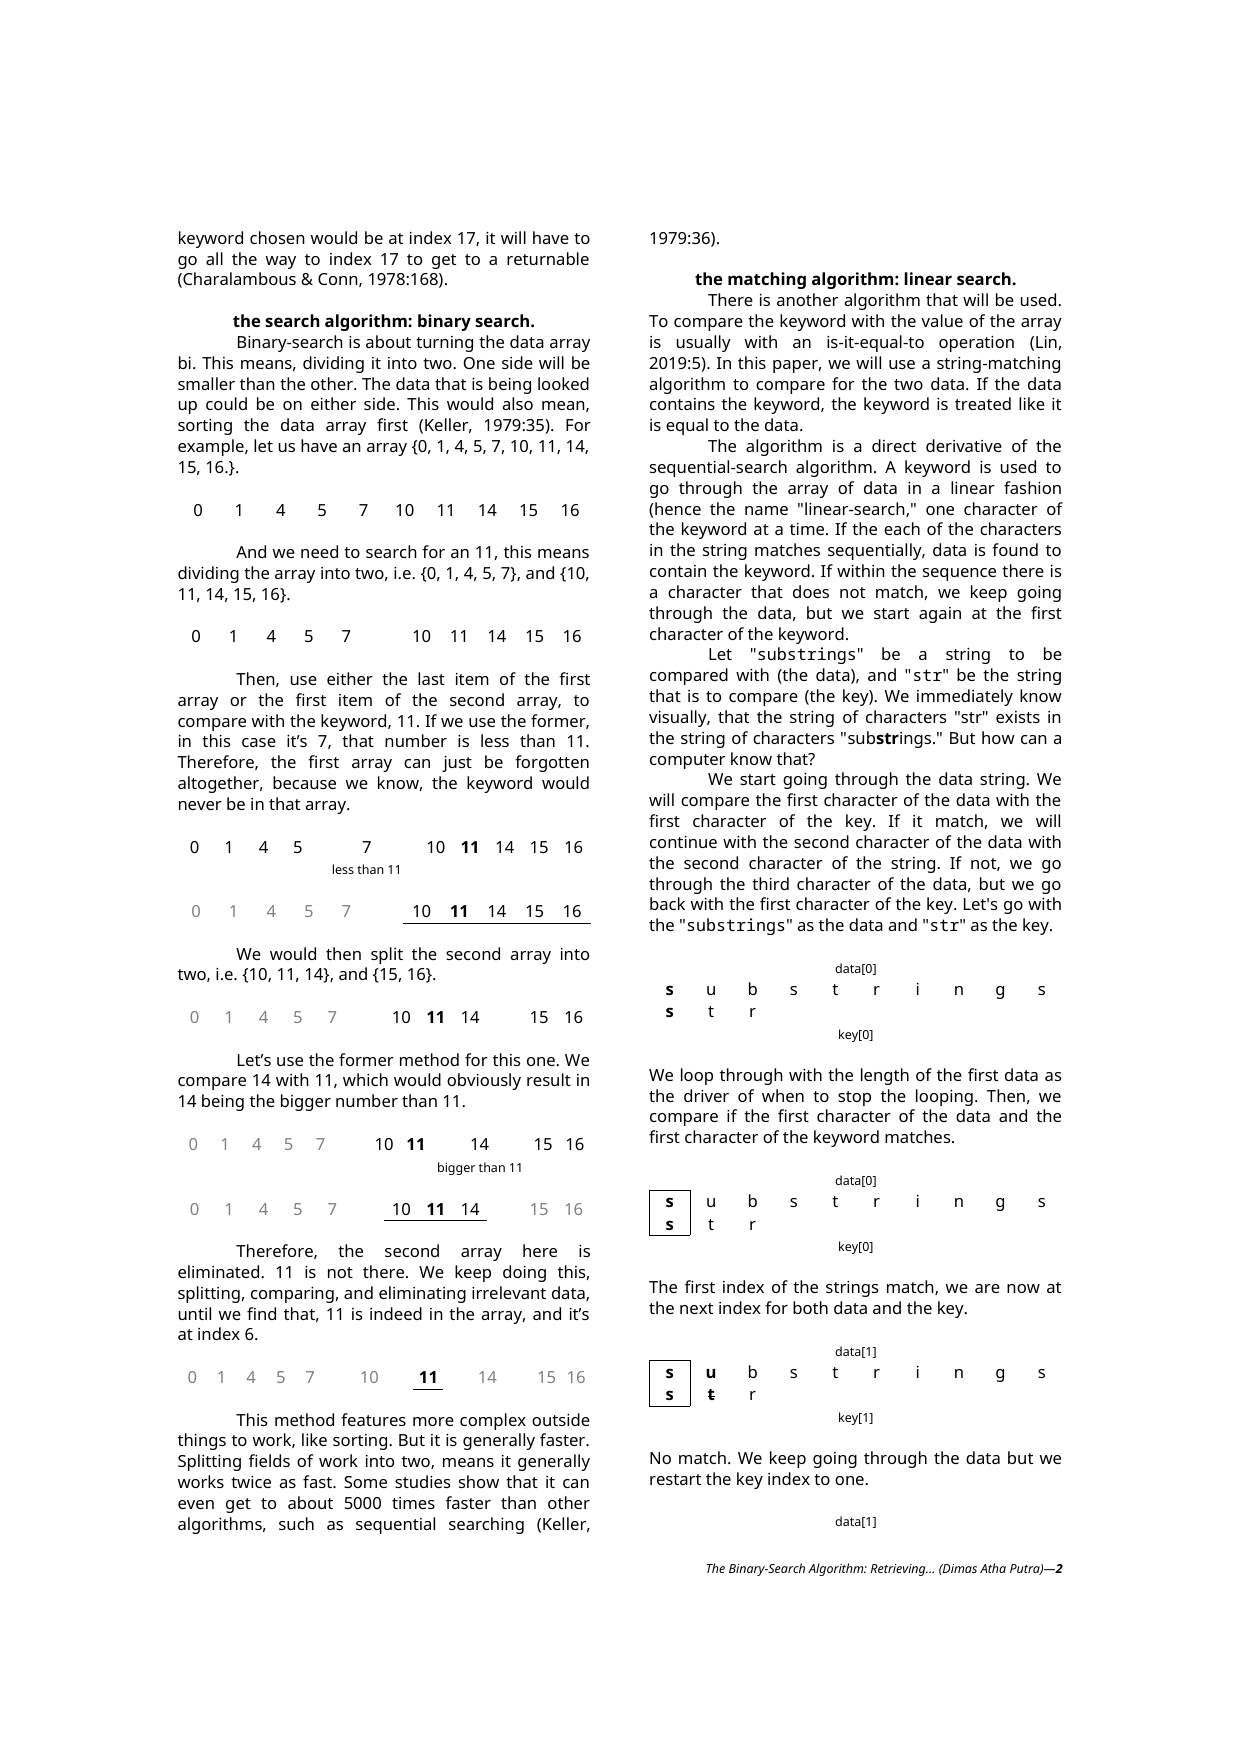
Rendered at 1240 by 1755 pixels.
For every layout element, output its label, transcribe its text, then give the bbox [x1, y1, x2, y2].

table_header 16 [549, 498, 591, 521]
table_header 16 [559, 1133, 591, 1155]
table_header 7 [343, 498, 384, 521]
table_cell [980, 1000, 1021, 1023]
table_header [315, 835, 349, 858]
table_header 16 [556, 1006, 591, 1028]
table_header 15 [531, 1366, 561, 1388]
table_header 4 [260, 498, 301, 521]
table_header 5 [273, 1133, 304, 1155]
table_header 7 [295, 1366, 325, 1388]
table_header 11 [418, 1006, 453, 1028]
table_header r [856, 1190, 897, 1212]
table_header s [1021, 1190, 1062, 1212]
table_header 0 [177, 1006, 212, 1028]
text There is another algorithm that will be used. To compare the keyword with the value of the array is usually with an is-it-equal-to operation (Lin, 2019:5). In this paper, we will use a string-matching algorithm to compare for the two data. If the data contains the keyword, the keyword is treated like it is equal to the data. [649, 290, 1062, 436]
text The algorithm is a direct derivative of the sequential-search algorithm. A keyword is used to go through the array of data in a linear fashion (hence the name "linear-search," one character of the keyword at a time. If the each of the characters in the string matches sequentially, data is found to contain the keyword. If within the sequence there is a character that does not match, we keep going through the data, but we start again at the first character of the keyword. [649, 436, 1062, 644]
table_header r [856, 1360, 897, 1383]
text Therefore, the second array here is eliminated. 11 is not there. We keep doing this, splitting, comparing, and eliminating irrelevant data, until we find that, 11 is indeed in the array, and it’s at index 6. [177, 1241, 591, 1345]
table_cell [814, 1383, 856, 1406]
table_header [487, 1006, 522, 1028]
table_cell s [650, 1383, 690, 1406]
text data[0] [649, 1169, 1062, 1189]
table_header 10 [418, 835, 453, 858]
table_header [349, 1197, 384, 1220]
table_cell [980, 1212, 1021, 1235]
table_header g [980, 1360, 1021, 1383]
table_header [432, 1133, 463, 1155]
text We loop through with the length of the first data as the driver of when to stop the looping. Then, we compare if the first character of the data and the first character of the keyword matches. [649, 1064, 1062, 1148]
table_cell [938, 1212, 979, 1235]
table_header 0 [177, 900, 215, 922]
table_header u [691, 1360, 732, 1383]
table_cell [1021, 1383, 1062, 1406]
table_cell [897, 1212, 938, 1235]
table_header u [691, 1190, 732, 1212]
table_header 11 [440, 900, 478, 922]
table_header [365, 900, 403, 922]
table_header [325, 1366, 354, 1388]
table_header [365, 625, 403, 648]
table_header 14 [453, 1197, 487, 1220]
table_header 5 [290, 900, 327, 922]
table_header i [897, 1190, 938, 1212]
table_header 0 [177, 1197, 212, 1220]
table_header 7 [328, 900, 365, 922]
table_header 10 [384, 1197, 418, 1220]
table_header 1 [219, 498, 260, 521]
table_header 1 [212, 835, 246, 858]
table_header 5 [281, 1006, 315, 1028]
text the search algorithm: binary search. [177, 311, 591, 332]
table_header 16 [556, 835, 591, 858]
table_header b [732, 978, 773, 1000]
table_header 15 [522, 1197, 556, 1220]
table_header 7 [349, 835, 384, 858]
table_cell s [650, 1212, 690, 1235]
table_header 7 [304, 1133, 336, 1155]
table_header [502, 1366, 531, 1388]
table_header 7 [315, 1006, 349, 1028]
table_header 0 [177, 1366, 207, 1388]
table_cell r [732, 1383, 773, 1406]
table_header 1 [212, 1197, 246, 1220]
text Binary-search is about turning the data array bi. This means, dividing it into two. One side will be smaller than the other. The data that is being looked up could be on either side. This would also mean, sorting the data array first (Keller, 1979:35). For example, let us have an array {0, 1, 4, 5, 7, 10, 11, 14, 15, 16.}. [177, 332, 591, 477]
table_header 10 [403, 625, 440, 648]
text less than 11 [177, 858, 591, 879]
table_header 0 [177, 1133, 209, 1155]
table_header 7 [315, 1197, 349, 1220]
table_header 5 [301, 498, 342, 521]
table_header b [732, 1190, 773, 1212]
text the matching algorithm: linear search. [649, 269, 1062, 290]
table_header [349, 1006, 384, 1028]
table_header t [814, 1190, 856, 1212]
text key[0] [649, 1023, 1062, 1044]
table_header [495, 1133, 527, 1155]
table_cell t [690, 1000, 732, 1023]
table_header 4 [252, 625, 290, 648]
table_header g [980, 978, 1021, 1000]
text We start going through the data string. We will compare the first character of the data with the first character of the key. If it match, we will continue with the second character of the data with the second character of the string. If not, we go through the third character of the data, but we go back with the first character of the key. Let's go with the "substrings" as the data and "str" as the key. [649, 769, 1062, 936]
table_header 4 [252, 900, 290, 922]
table_cell [980, 1383, 1021, 1406]
table_header 11 [453, 835, 487, 858]
table_header 5 [266, 1366, 295, 1388]
table_header n [938, 1360, 979, 1383]
table_header 1 [215, 900, 252, 922]
table_cell [773, 1212, 814, 1235]
table_header 14 [467, 498, 508, 521]
table_header s [773, 978, 814, 1000]
table_cell [1021, 1000, 1062, 1023]
table_header 10 [403, 900, 440, 922]
table_cell [938, 1000, 979, 1023]
table_header 1 [215, 625, 252, 648]
text data[0] [649, 957, 1062, 977]
text This method features more complex outside things to work, like sorting. But it is generally faster. Splitting fields of work into two, means it generally works twice as fast. Some studies show that it can even get to about 5000 times faster than other algorithms, such as sequential searching (Keller, [177, 1409, 591, 1534]
table_header s [649, 978, 690, 1000]
table_header 14 [453, 1006, 487, 1028]
table_header 14 [473, 1366, 502, 1388]
table_header 1 [207, 1366, 236, 1388]
table_header 15 [527, 1133, 559, 1155]
text No match. We keep going through the data but we restart the key index to one. [649, 1447, 1062, 1489]
table_header 16 [553, 900, 591, 922]
text keyword chosen would be at index 17, it will have to go all the way to index 17 to get to a returnable (Charalambous & Conn, 1978:168). [177, 227, 591, 290]
text data[1] [649, 1339, 1062, 1360]
table_cell r [732, 1000, 773, 1023]
table_header t [814, 978, 856, 1000]
table_header g [980, 1190, 1021, 1212]
table_header s [1021, 1360, 1062, 1383]
table_header 16 [561, 1366, 591, 1388]
table_cell [856, 1212, 897, 1235]
table_cell t [691, 1212, 732, 1235]
table_header 10 [384, 1006, 418, 1028]
table_header 4 [241, 1133, 272, 1155]
table_cell [773, 1000, 814, 1023]
table_header 11 [425, 498, 467, 521]
table_header 11 [440, 625, 478, 648]
table_header r [856, 978, 897, 1000]
table_header u [690, 978, 732, 1000]
text The first index of the strings match, we are now at the next index for both data and the key. [649, 1277, 1062, 1318]
table_header 15 [515, 900, 553, 922]
table_header 15 [522, 835, 556, 858]
table_header s [650, 1191, 690, 1212]
table_header i [897, 1360, 938, 1383]
table_header 14 [463, 1133, 495, 1155]
table_header 14 [487, 835, 522, 858]
text And we need to search for an 11, this means dividing the array into two, i.e. {0, 1, 4, 5, 7}, and {10, 11, 14, 15, 16}. [177, 542, 591, 604]
text key[0] [649, 1235, 1062, 1256]
table_header 4 [246, 1197, 281, 1220]
table_header t [814, 1360, 856, 1383]
table_cell [773, 1383, 814, 1406]
table_header 5 [281, 835, 315, 858]
table_header 15 [508, 498, 549, 521]
table_header 10 [354, 1366, 384, 1388]
text bigger than 11 [177, 1155, 591, 1176]
table_header 5 [290, 625, 327, 648]
table_header 4 [246, 1006, 281, 1028]
table_header i [897, 978, 938, 1000]
table_header 11 [413, 1366, 443, 1388]
table_header 11 [400, 1133, 432, 1155]
table_header 14 [478, 900, 515, 922]
table_header 0 [177, 835, 212, 858]
table_header s [773, 1360, 814, 1383]
table_header 0 [177, 625, 215, 648]
table_header s [650, 1361, 690, 1383]
table_header 1 [212, 1006, 246, 1028]
table_header 4 [236, 1366, 266, 1388]
table_header [487, 1197, 522, 1220]
text Let "substrings" be a string to be compared with (the data), and "str" be the string that is to compare (the key). We immediately know visually, that the string of characters "str" exists in the string of characters "substrings." But how can a computer know that? [649, 644, 1062, 769]
text We would then split the second array into two, i.e. {10, 11, 14}, and {15, 16}. [177, 943, 591, 985]
table_header [384, 1366, 413, 1388]
table_header [384, 835, 418, 858]
table_header s [773, 1190, 814, 1212]
table_cell [897, 1383, 938, 1406]
table_header 14 [478, 625, 515, 648]
table_header 16 [556, 1197, 591, 1220]
table_cell [856, 1000, 897, 1023]
table_cell [897, 1000, 938, 1023]
text data[1] [649, 1510, 1062, 1531]
table_header 4 [246, 835, 281, 858]
table_header n [938, 1190, 979, 1212]
table_header [336, 1133, 368, 1155]
table_cell [856, 1383, 897, 1406]
table_cell [814, 1212, 856, 1235]
table_header 0 [177, 498, 218, 521]
text key[1] [649, 1406, 1062, 1427]
text Then, use either the last item of the first array or the first item of the second array, to compare with the keyword, 11. If we use the former, in this case it’s 7, that number is less than 11. Therefore, the first array can just be forgotten altogether, because we know, the keyword would never be in that array. [177, 669, 591, 814]
table_cell r [732, 1212, 773, 1235]
table_cell t [691, 1383, 732, 1406]
table_cell [1021, 1212, 1062, 1235]
table_header 10 [368, 1133, 400, 1155]
table_cell [938, 1383, 979, 1406]
table_header b [732, 1360, 773, 1383]
table_header [443, 1366, 472, 1388]
table_header 10 [384, 498, 425, 521]
table_header 15 [522, 1006, 556, 1028]
table_header 15 [515, 625, 553, 648]
text Let’s use the former method for this one. We compare 14 with 11, which would obviously result in 14 being the bigger number than 11. [177, 1049, 591, 1112]
table_header 5 [281, 1197, 315, 1220]
table_header n [938, 978, 979, 1000]
table_header 7 [328, 625, 365, 648]
table_header 1 [209, 1133, 241, 1155]
table_header 16 [553, 625, 591, 648]
table_header s [1021, 978, 1062, 1000]
table_cell s [649, 1000, 690, 1023]
text 1979:36). [649, 227, 1062, 248]
table_cell [814, 1000, 856, 1023]
table_header 11 [418, 1197, 453, 1220]
